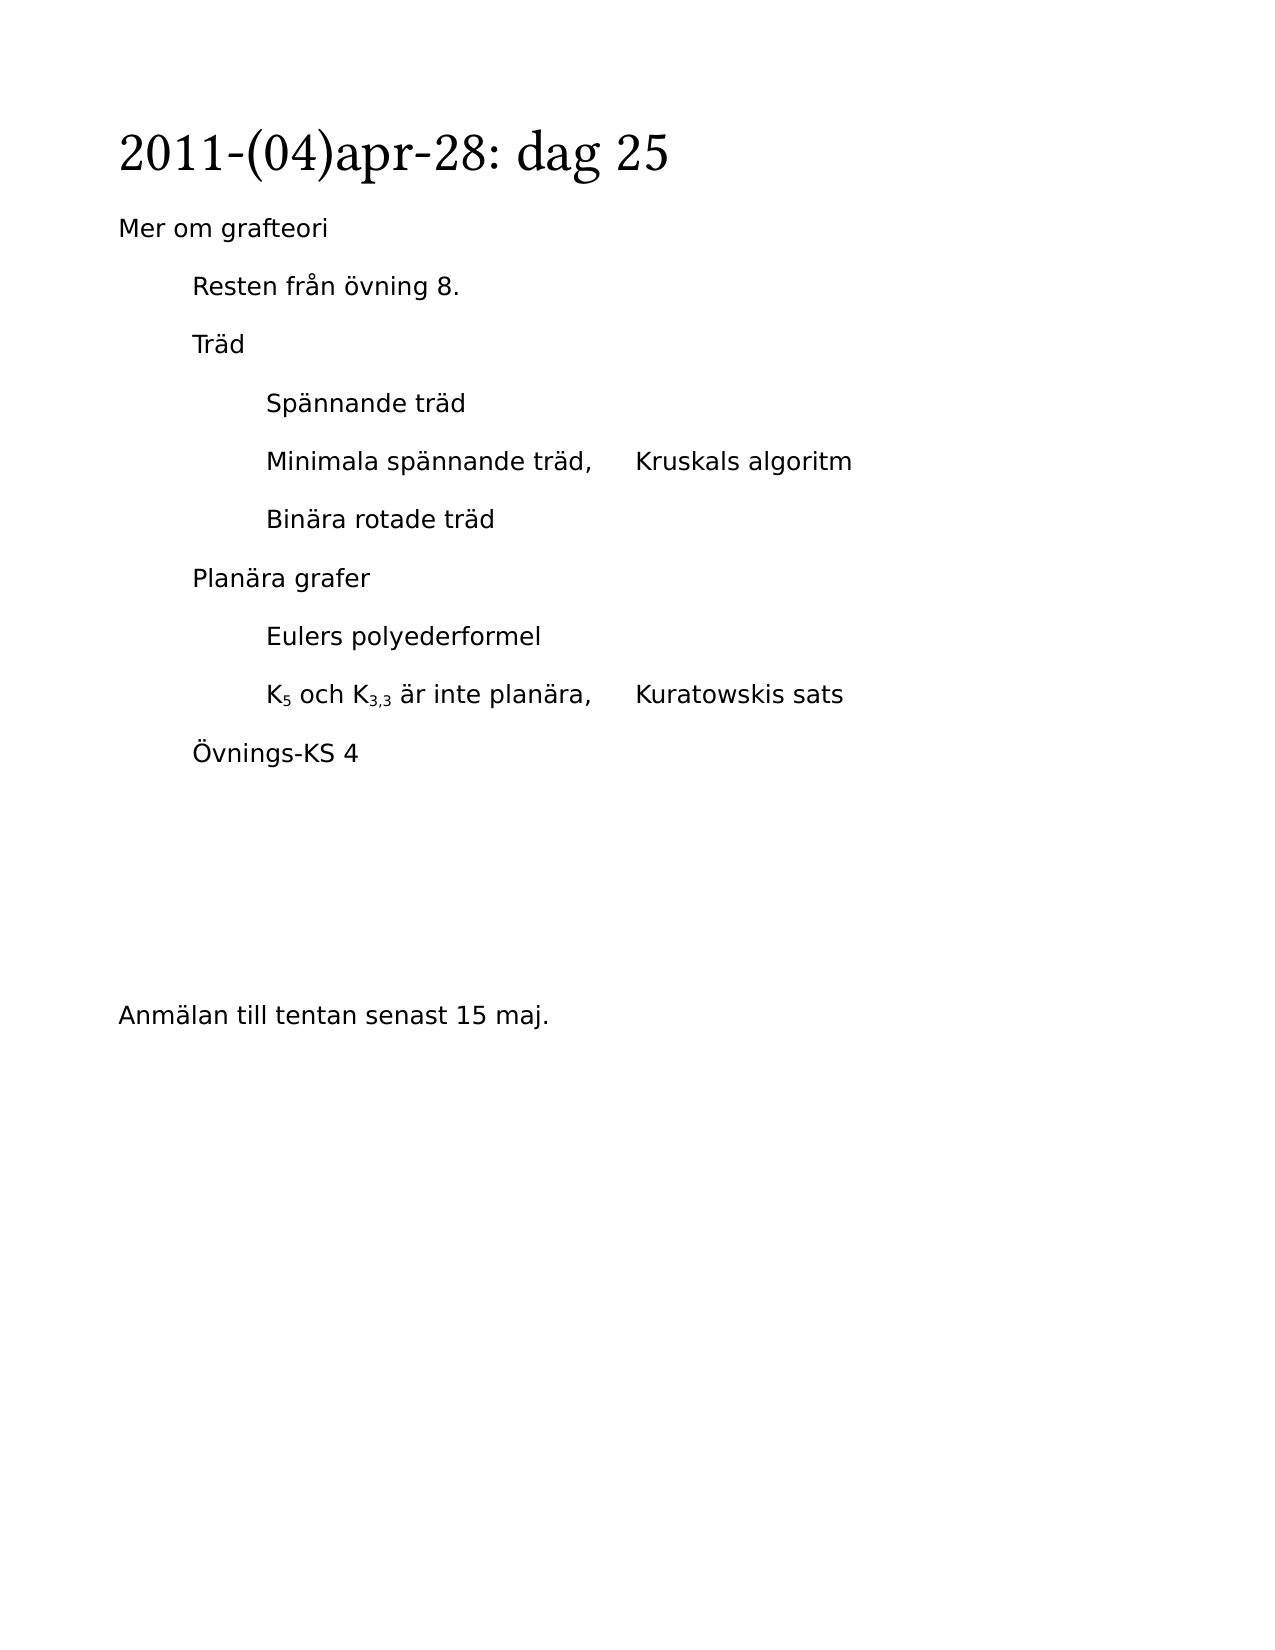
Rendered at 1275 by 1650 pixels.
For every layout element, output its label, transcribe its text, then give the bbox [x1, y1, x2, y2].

text Träd [118, 331, 1157, 360]
text Resten från övning 8. [118, 272, 1157, 301]
text Binära rotade träd [118, 506, 1157, 535]
text Spännande träd [118, 389, 1157, 418]
text K5 och K3,3 är inte planära, Kuratowskis sats [118, 681, 1157, 710]
subtitle 2011-(04)apr-28: dag 25 [118, 118, 1157, 185]
text Eulers polyederformel [118, 622, 1157, 651]
text Övnings-KS 4 [118, 739, 1157, 768]
text Minimala spännande träd, Kruskals algoritm [118, 447, 1157, 476]
text Mer om grafteori [118, 214, 1157, 243]
text Planära grafer [118, 564, 1157, 593]
text Anmälan till tentan senast 15 maj. [118, 1001, 1157, 1031]
